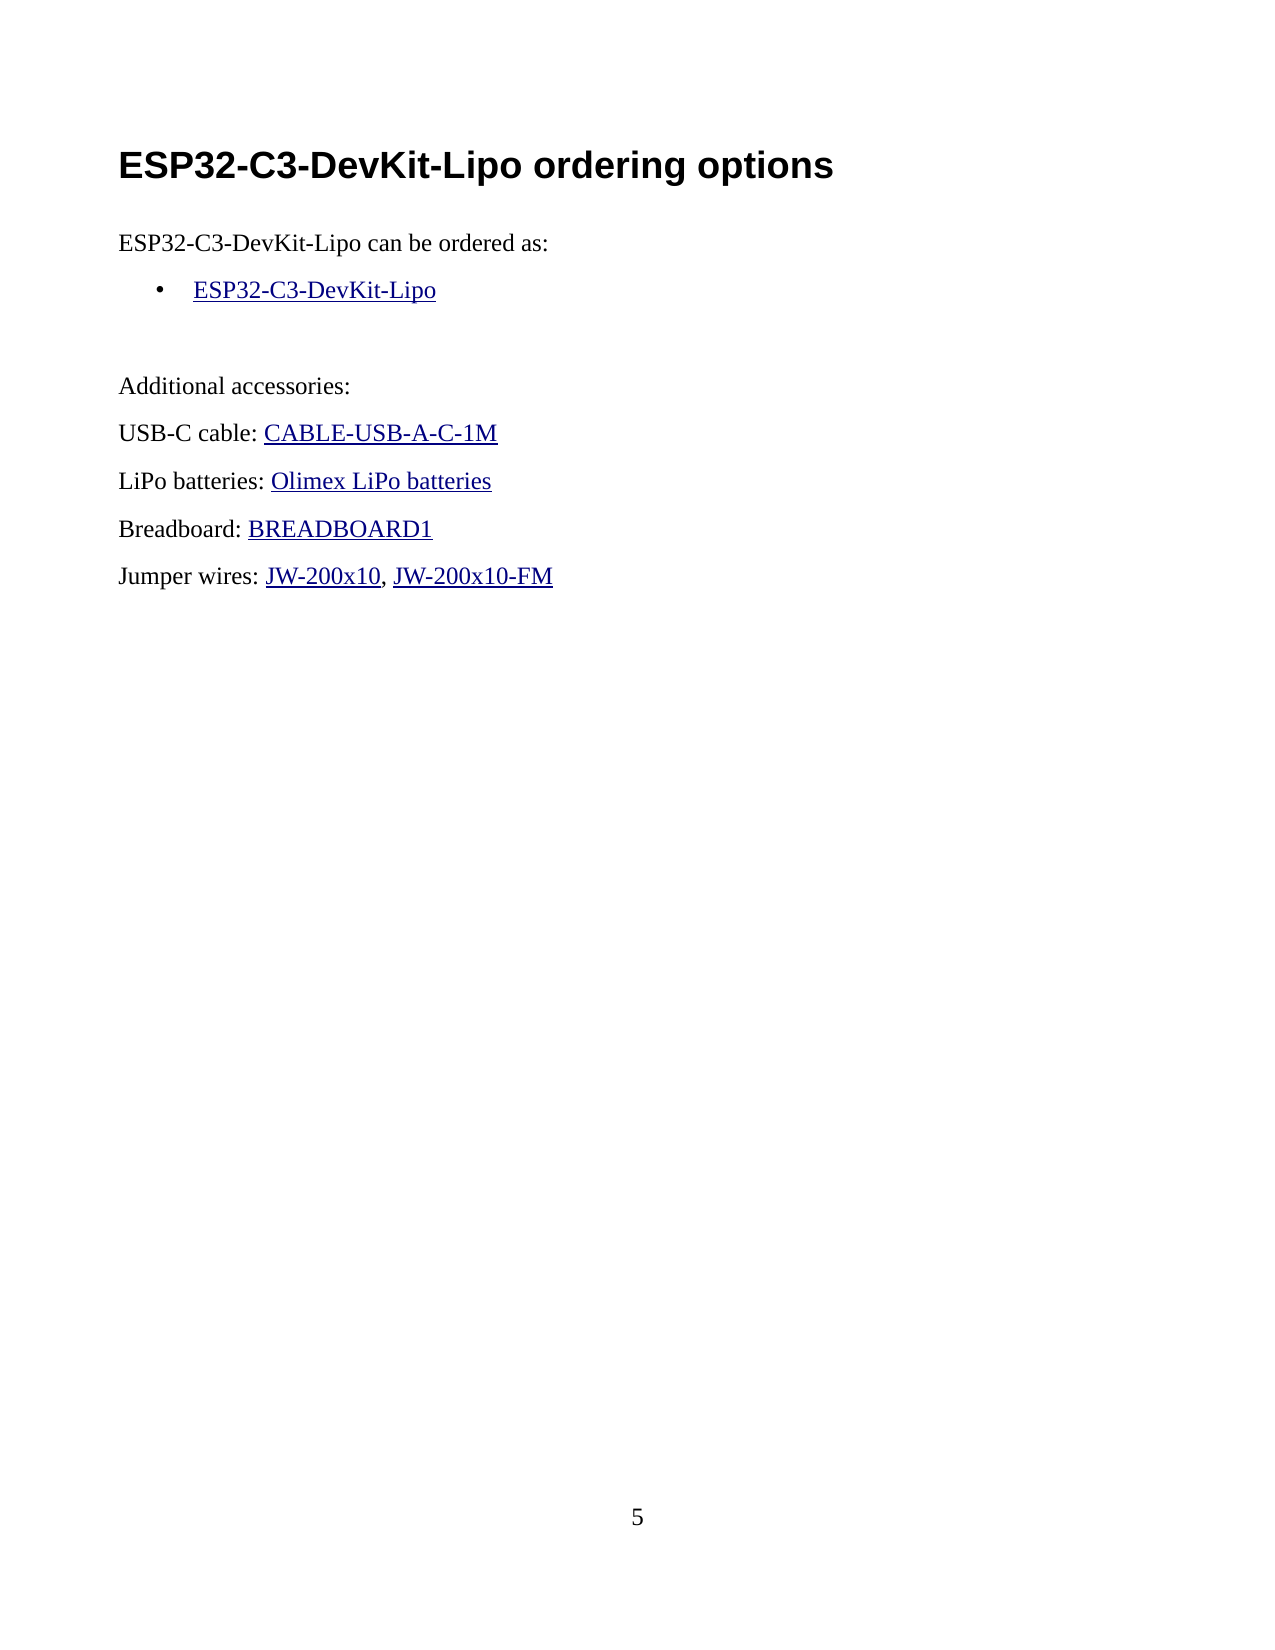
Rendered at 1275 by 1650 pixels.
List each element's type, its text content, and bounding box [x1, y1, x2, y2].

list ESP32-C3-DevKit-Lipo [156, 276, 1157, 304]
text Jumper wires: JW-200x10, JW-200x10-FM [118, 561, 1157, 590]
text Breadboard: BREADBOARD1 [118, 514, 1157, 542]
subtitle ESP32-C3-DevKit-Lipo ordering options [118, 143, 1157, 187]
text Additional accessories: [118, 371, 1157, 399]
text ESP32-C3-DevKit-Lipo can be ordered as: [118, 228, 1157, 257]
text USB-C cable: CABLE-USB-A-C-1M [118, 418, 1157, 447]
text LiPo batteries: Olimex LiPo batteries [118, 466, 1157, 495]
